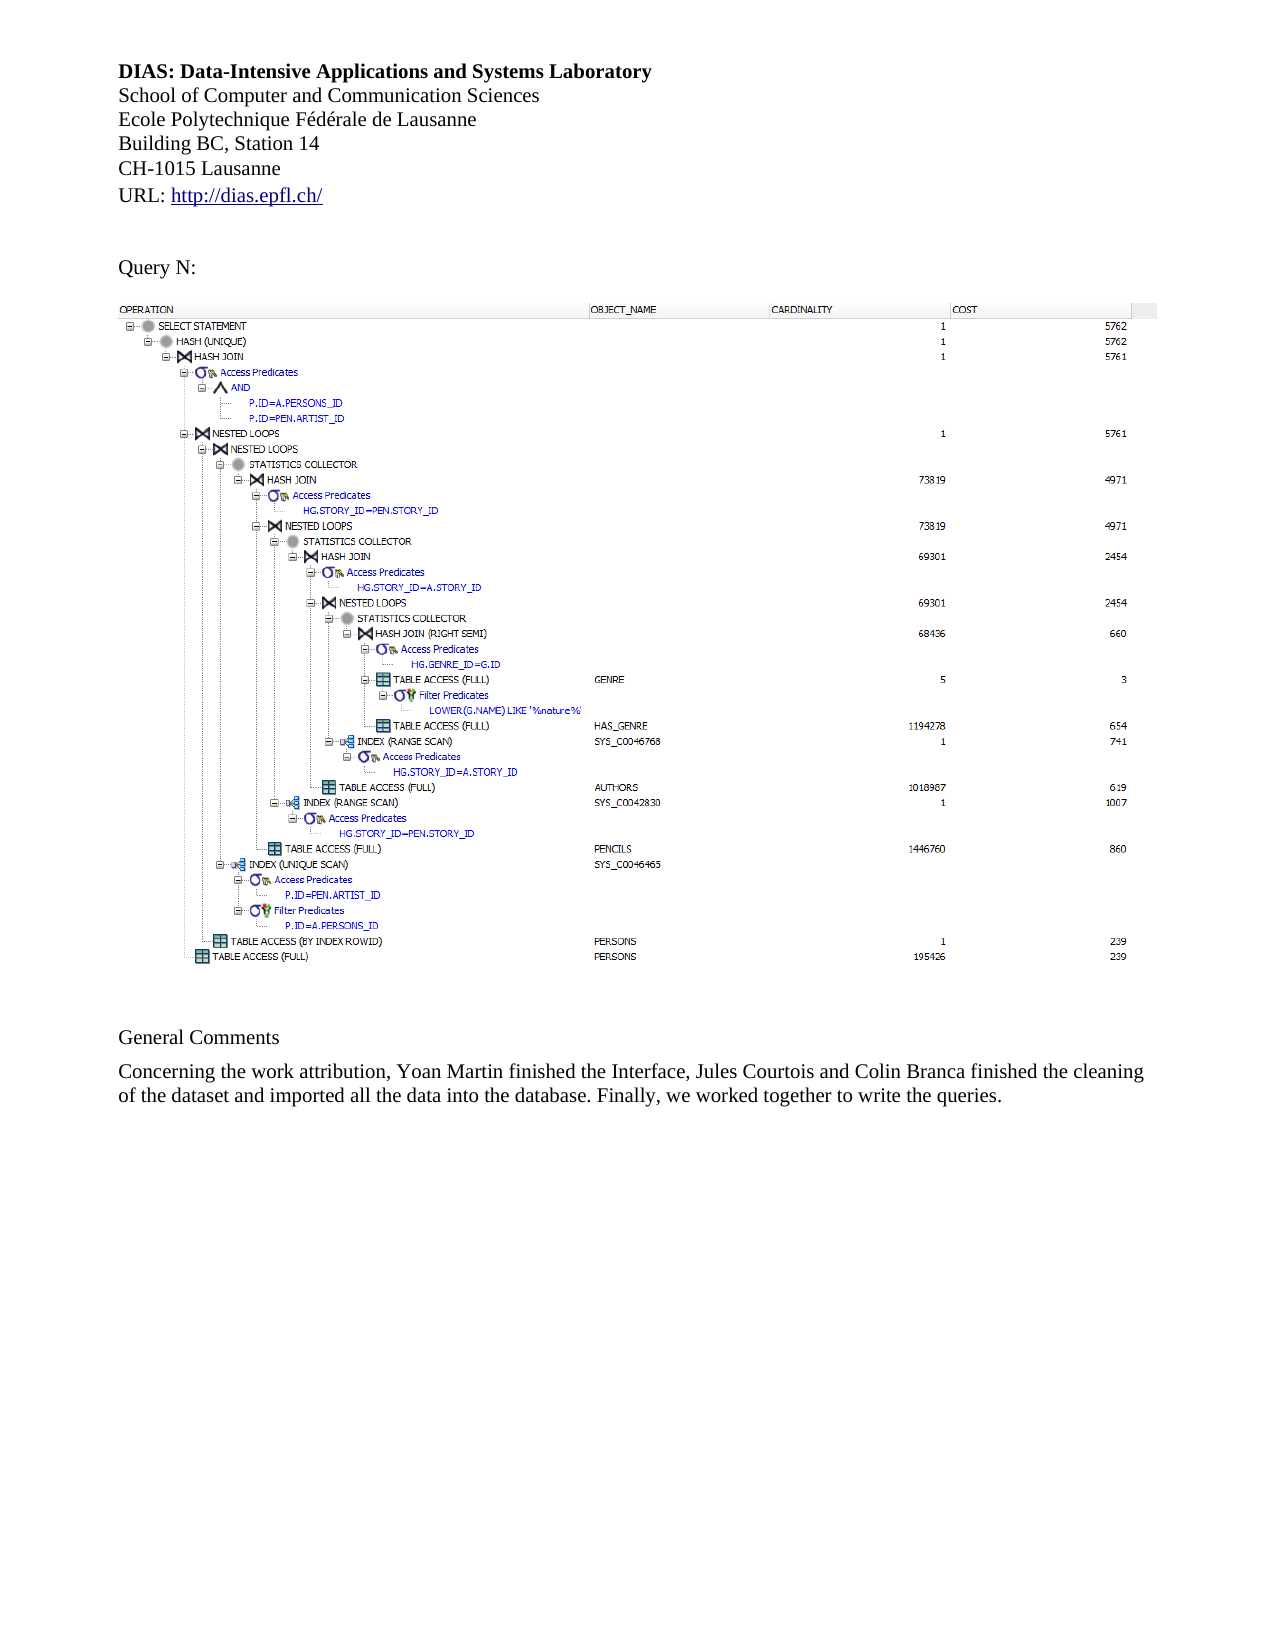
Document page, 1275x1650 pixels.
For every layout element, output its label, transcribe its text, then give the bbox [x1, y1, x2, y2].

subtitle General Comments [118, 1025, 1157, 1049]
text Concerning the work attribution, Yoan Martin finished the Interface, Jules Courtois and Colin Branca finished the cleaning of the dataset and imported all the data into the database. Finally, we worked together to write the queries. [118, 1059, 1157, 1107]
picture [118, 303, 1157, 976]
text Query N: [118, 255, 1157, 279]
